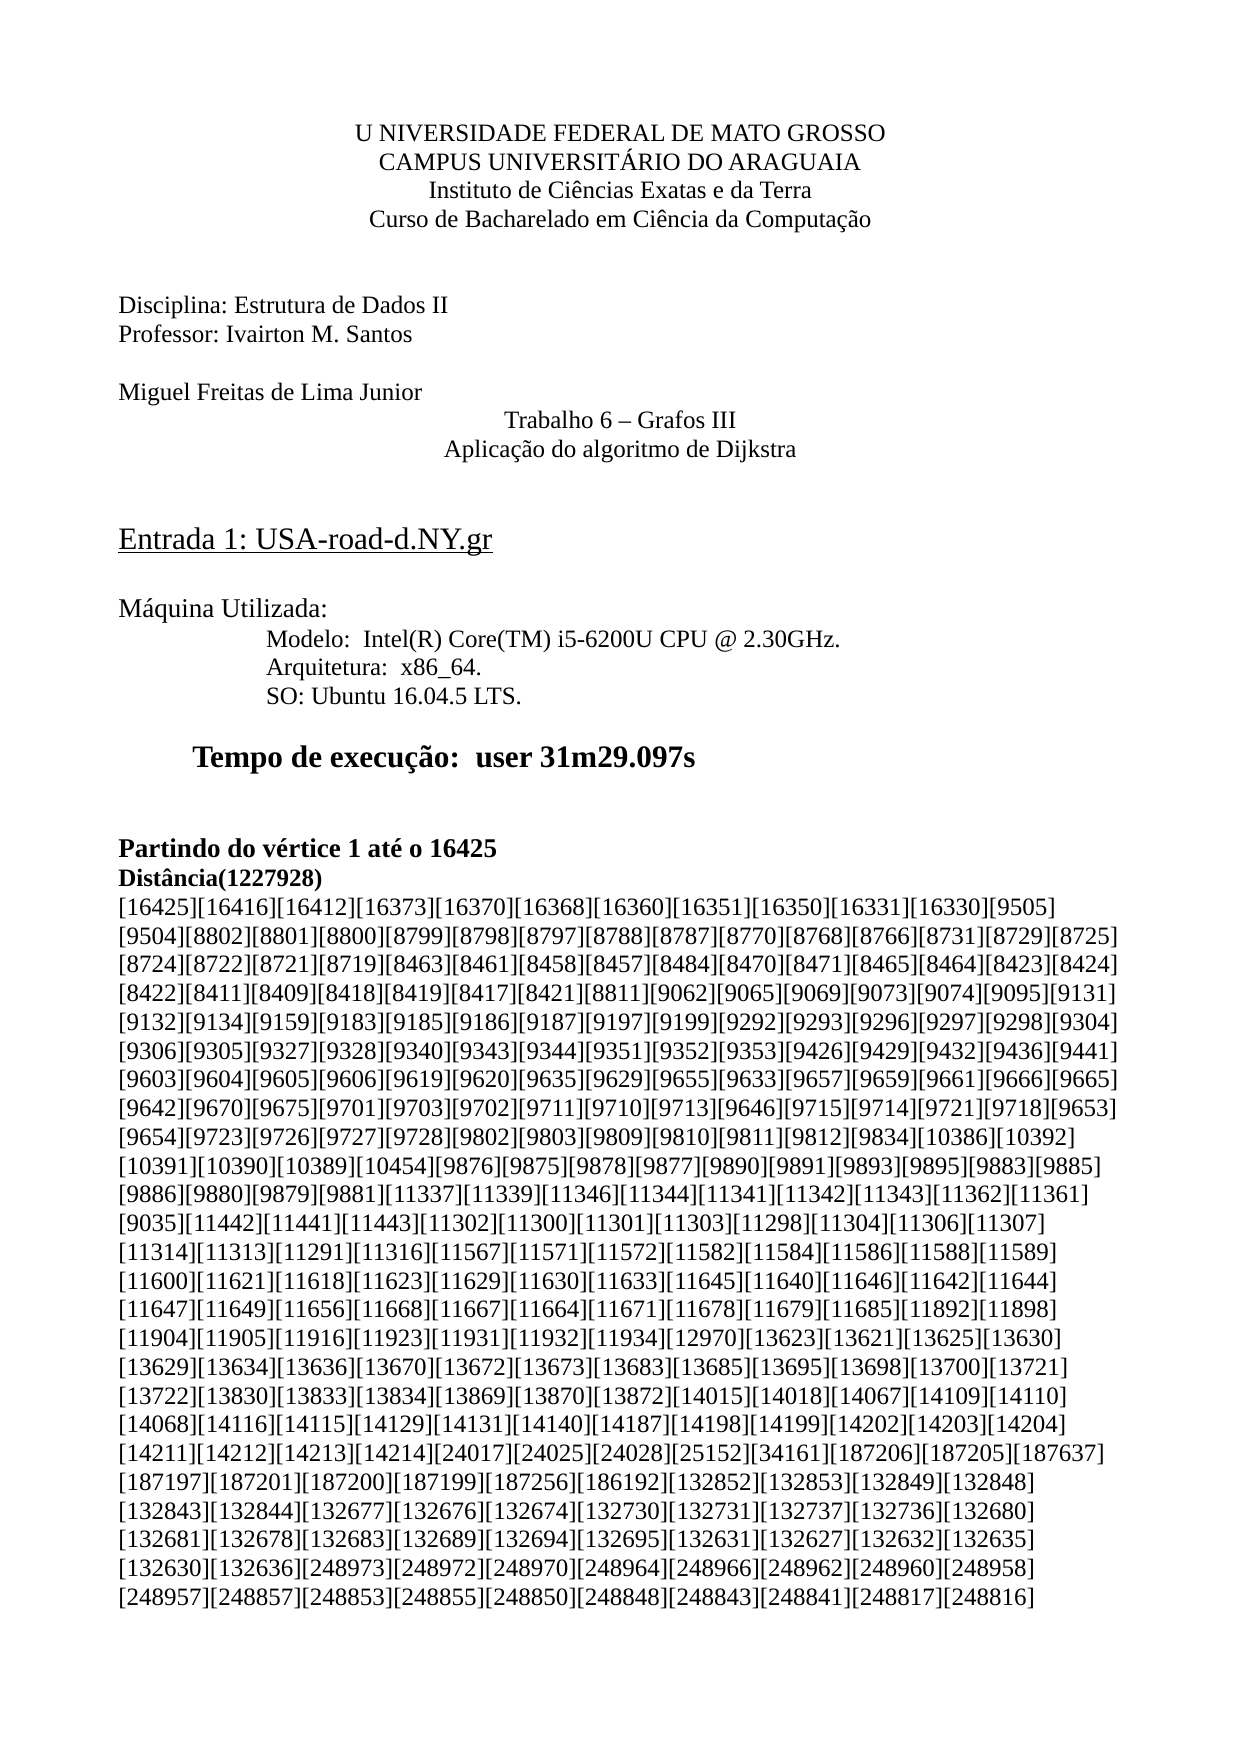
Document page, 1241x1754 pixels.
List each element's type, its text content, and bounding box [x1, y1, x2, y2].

text Instituto de Ciências Exatas e da Terra [118, 176, 1122, 204]
text Professor: Ivairton M. Santos [118, 319, 1122, 348]
text Disciplina: Estrutura de Dados II [118, 291, 1122, 319]
text Máquina Utilizada: [118, 592, 1122, 624]
text Aplicação do algoritmo de Dijkstra [118, 434, 1122, 463]
text Miguel Freitas de Lima Junior [118, 377, 1122, 406]
text Entrada 1: USA-road-d.NY.gr [118, 521, 1122, 557]
text SO: Ubuntu 16.04.5 LTS. [118, 681, 1122, 710]
text CAMPUS UNIVERSITÁRIO DO ARAGUAIA [118, 147, 1122, 176]
text Arquitetura: x86_64. [118, 652, 1122, 681]
text Curso de Bacharelado em Ciência da Computação [118, 204, 1122, 233]
text Distância(1227928) [118, 863, 1122, 892]
text Modelo: Intel(R) Core(TM) i5-6200U CPU @ 2.30GHz. [118, 624, 1122, 652]
text U NIVERSIDADE FEDERAL DE MATO GROSSO [118, 118, 1122, 147]
text Tempo de execução: user 31m29.097s [118, 739, 1122, 774]
text [16425][16416][16412][16373][16370][16368][16360][16351][16350][16331][16330][9505][9504][8802][8801][8800][8799][8798][8797][8788][8787][8770][8768][8766][8731][8729][8725][8724][8722][8721][8719][8463][8461][8458][8457][8484][8470][8471][8465][8464][8423][8424][8422][8411][8409][8418][8419][8417][8421][8811][9062][9065][9069][9073][9074][9095][9131][9132][9134][9159][9183][9185][9186][9187][9197][9199][9292][9293][9296][9297][9298][9304][9306][9305][9327][9328][9340][9343][9344][9351][9352][9353][9426][9429][9432][9436][9441][9603][9604][9605][9606][9619][9620][9635][9629][9655][9633][9657][9659][9661][9666][9665][9642][9670][9675][9701][9703][9702][9711][9710][9713][9646][9715][9714][9721][9718][9653][9654][9723][9726][9727][9728][9802][9803][9809][9810][9811][9812][9834][10386][10392][10391][10390][10389][10454][9876][9875][9878][9877][9890][9891][9893][9895][9883][9885][9886][9880][9879][9881][11337][11339][11346][11344][11341][11342][11343][11362][11361][9035][11442][11441][11443][11302][11300][11301][11303][11298][11304][11306][11307][11314][11313][11291][11316][11567][11571][11572][11582][11584][11586][11588][11589][11600][11621][11618][11623][11629][11630][11633][11645][11640][11646][11642][11644][11647][11649][11656][11668][11667][11664][11671][11678][11679][11685][11892][11898][11904][11905][11916][11923][11931][11932][11934][12970][13623][13621][13625][13630][13629][13634][13636][13670][13672][13673][13683][13685][13695][13698][13700][13721][13722][13830][13833][13834][13869][13870][13872][14015][14018][14067][14109][14110][14068][14116][14115][14129][14131][14140][14187][14198][14199][14202][14203][14204][14211][14212][14213][14214][24017][24025][24028][25152][34161][187206][187205][187637][187197][187201][187200][187199][187256][186192][132852][132853][132849][132848][132843][132844][132677][132676][132674][132730][132731][132737][132736][132680][132681][132678][132683][132689][132694][132695][132631][132627][132632][132635][132630][132636][248973][248972][248970][248964][248966][248962][248960][248958][248957][248857][248853][248855][248850][248848][248843][248841][248817][248816] [118, 892, 1122, 1611]
text Trabalho 6 – Grafos III [118, 406, 1122, 434]
text Partindo do vértice 1 até o 16425 [118, 832, 1122, 863]
